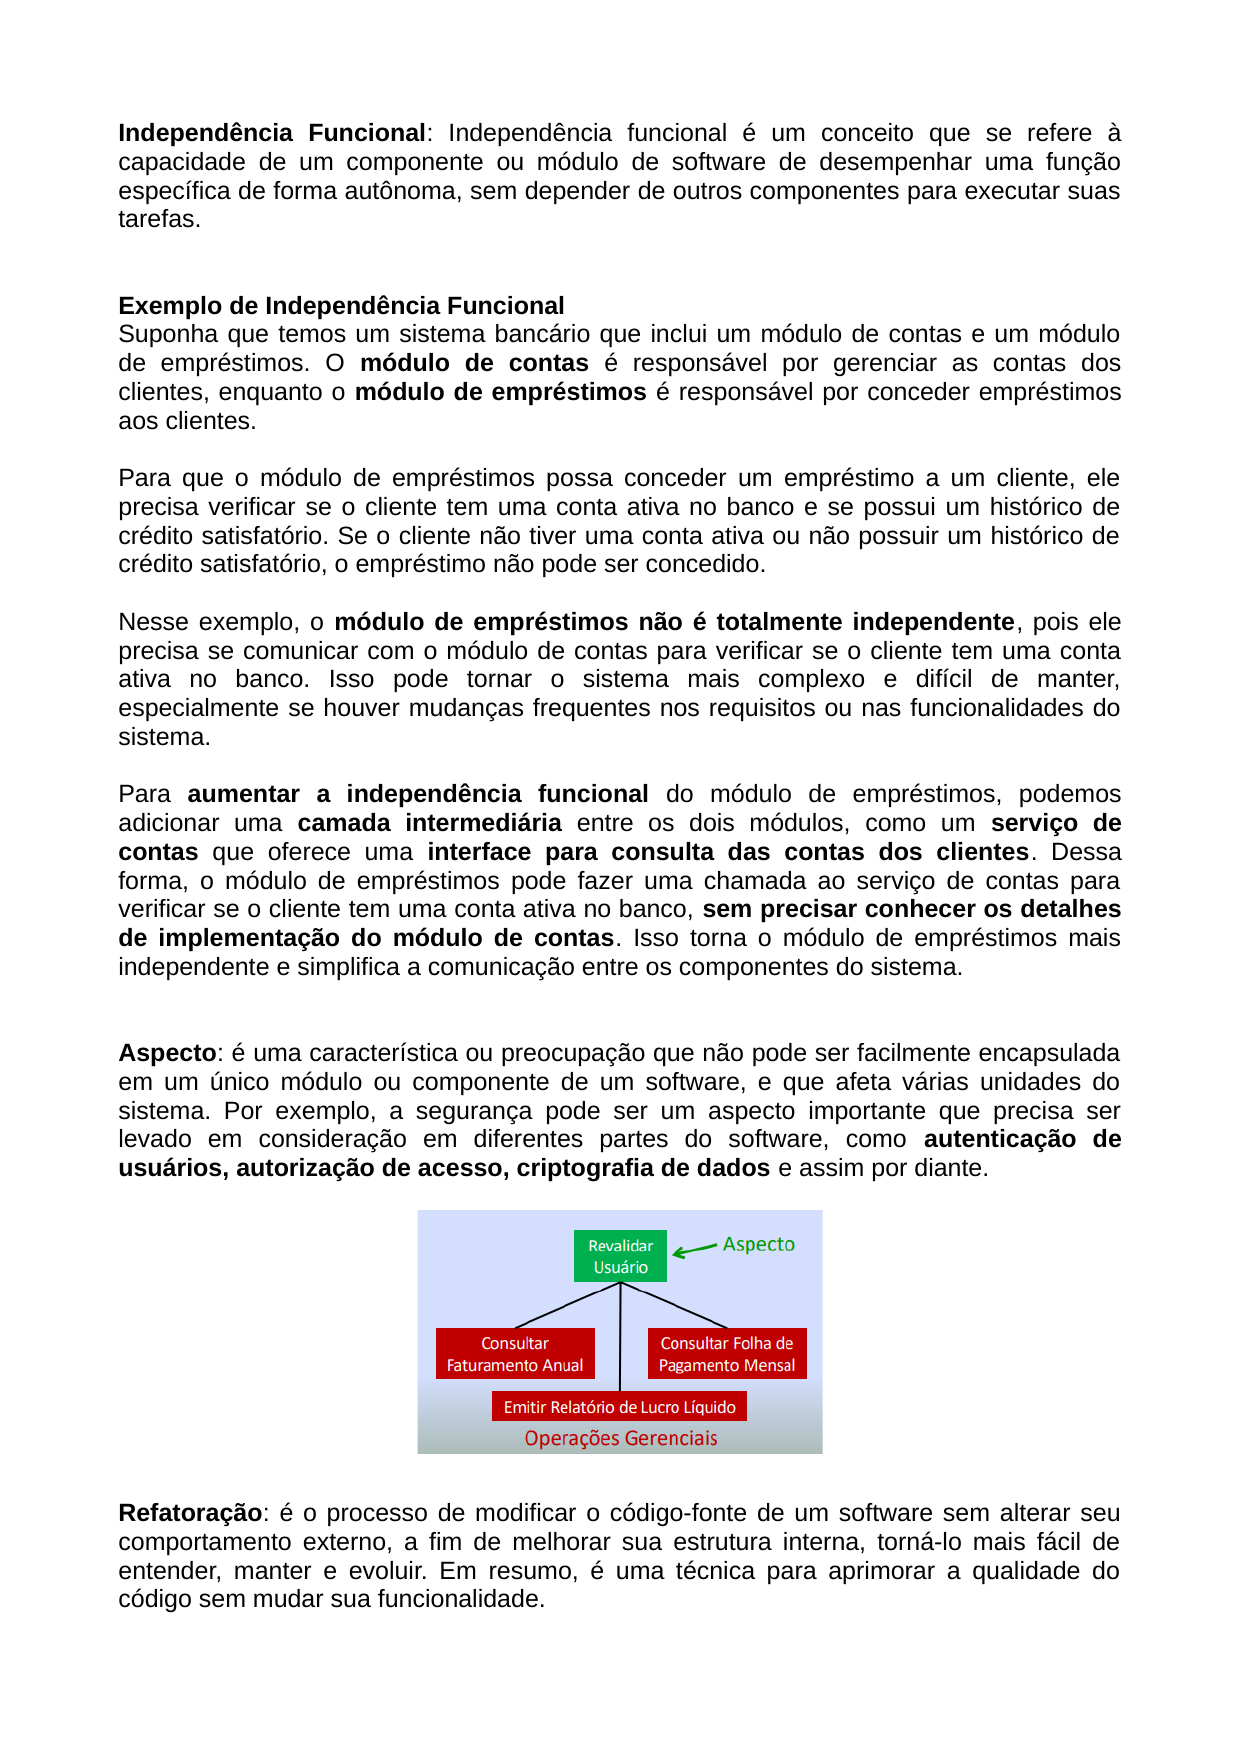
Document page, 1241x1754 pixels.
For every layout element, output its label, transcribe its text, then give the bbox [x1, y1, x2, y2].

text Suponha que temos um sistema bancário que inclui um módulo de contas e um módulo de empréstimos. O módulo de contas é responsável por gerenciar as contas dos clientes, enquanto o módulo de empréstimos é responsável por conceder empréstimos aos clientes. [118, 319, 1122, 434]
picture [417, 1210, 823, 1454]
text Para que o módulo de empréstimos possa conceder um empréstimo a um cliente, ele precisa verificar se o cliente tem uma conta ativa no banco e se possui um histórico de crédito satisfatório. Se o cliente não tiver uma conta ativa ou não possuir um histórico de crédito satisfatório, o empréstimo não pode ser concedido. [118, 463, 1122, 578]
text Aspecto: é uma característica ou preocupação que não pode ser facilmente encapsulada em um único módulo ou componente de um software, e que afeta várias unidades do sistema. Por exemplo, a segurança pode ser um aspecto importante que precisa ser levado em consideração em diferentes partes do software, como autenticação de usuários, autorização de acesso, criptografia de dados e assim por diante. [118, 1038, 1122, 1182]
text Para aumentar a independência funcional do módulo de empréstimos, podemos adicionar uma camada intermediária entre os dois módulos, como um serviço de contas que oferece uma interface para consulta das contas dos clientes. Dessa forma, o módulo de empréstimos pode fazer uma chamada ao serviço de contas para verificar se o cliente tem uma conta ativa no banco, sem precisar conhecer os detalhes de implementação do módulo de contas. Isso torna o módulo de empréstimos mais independente e simplifica a comunicação entre os componentes do sistema. [118, 779, 1122, 981]
text Independência Funcional: Independência funcional é um conceito que se refere à capacidade de um componente ou módulo de software de desempenhar uma função específica de forma autônoma, sem depender de outros componentes para executar suas tarefas. [118, 118, 1122, 233]
text Exemplo de Independência Funcional [118, 291, 1122, 319]
text Nesse exemplo, o módulo de empréstimos não é totalmente independente, pois ele precisa se comunicar com o módulo de contas para verificar se o cliente tem uma conta ativa no banco. Isso pode tornar o sistema mais complexo e difícil de manter, especialmente se houver mudanças frequentes nos requisitos ou nas funcionalidades do sistema. [118, 607, 1122, 751]
text Refatoração: é o processo de modificar o código-fonte de um software sem alterar seu comportamento externo, a fim de melhorar sua estrutura interna, torná-lo mais fácil de entender, manter e evoluir. Em resumo, é uma técnica para aprimorar a qualidade do código sem mudar sua funcionalidade. [118, 1498, 1122, 1613]
